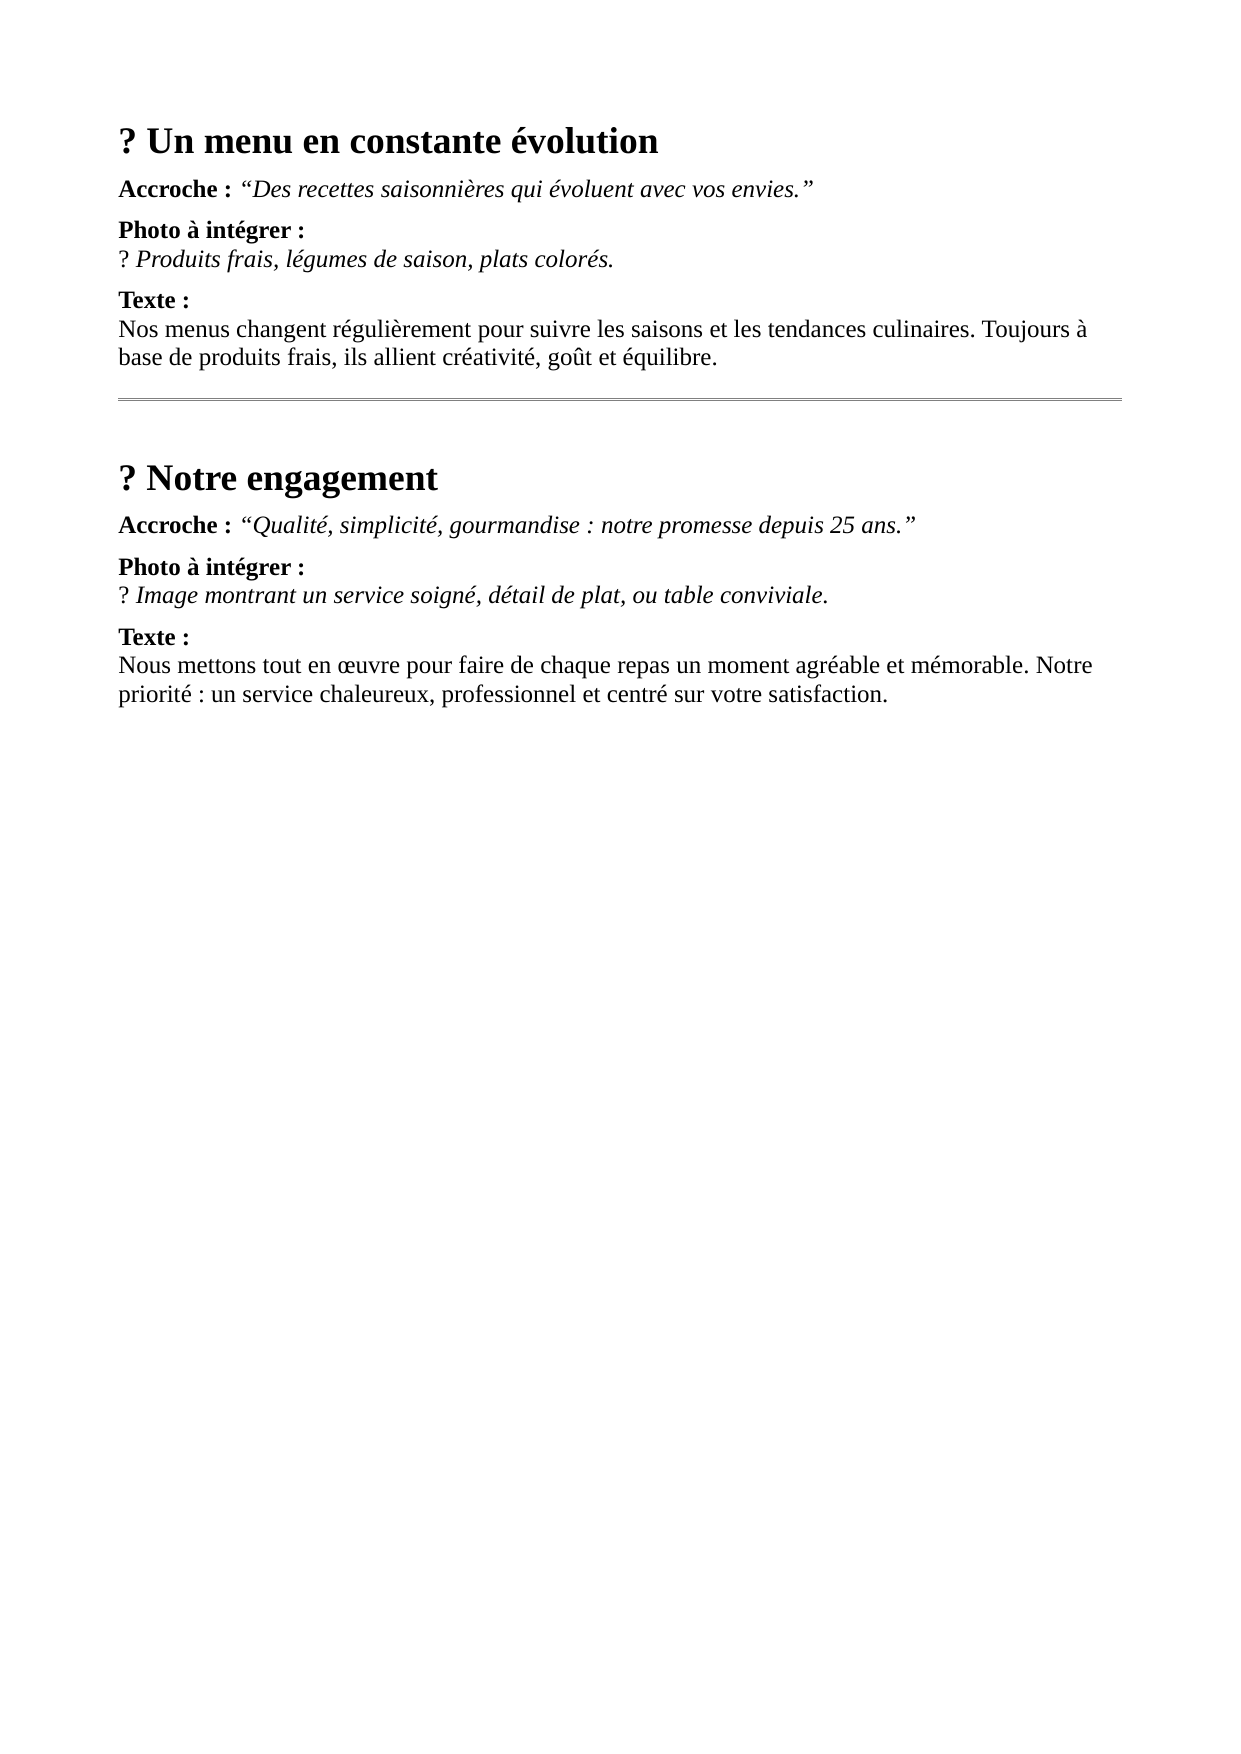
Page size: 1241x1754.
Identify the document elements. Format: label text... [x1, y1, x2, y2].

text Photo à intégrer : ? Produits frais, légumes de saison, plats colorés. [118, 215, 1122, 272]
text Texte : Nous mettons tout en œuvre pour faire de chaque repas un moment agréable et mémorable. Notre priorité : un service chaleureux, professionnel et centré sur votre satisfaction. [118, 622, 1122, 708]
text Accroche : “Qualité, simplicité, gourmandise : notre promesse depuis 25 ans.” [118, 511, 1122, 539]
subtitle ? Notre engagement [118, 455, 1122, 498]
text Texte : Nos menus changent régulièrement pour suivre les saisons et les tendances culinaires. Toujours à base de produits frais, ils allient créativité, goût et équilibre. [118, 285, 1122, 371]
subtitle ? Un menu en constante évolution [118, 118, 1122, 161]
text Photo à intégrer : ? Image montrant un service soigné, détail de plat, ou table conviviale. [118, 552, 1122, 609]
text Accroche : “Des recettes saisonnières qui évoluent avec vos envies.” [118, 174, 1122, 202]
